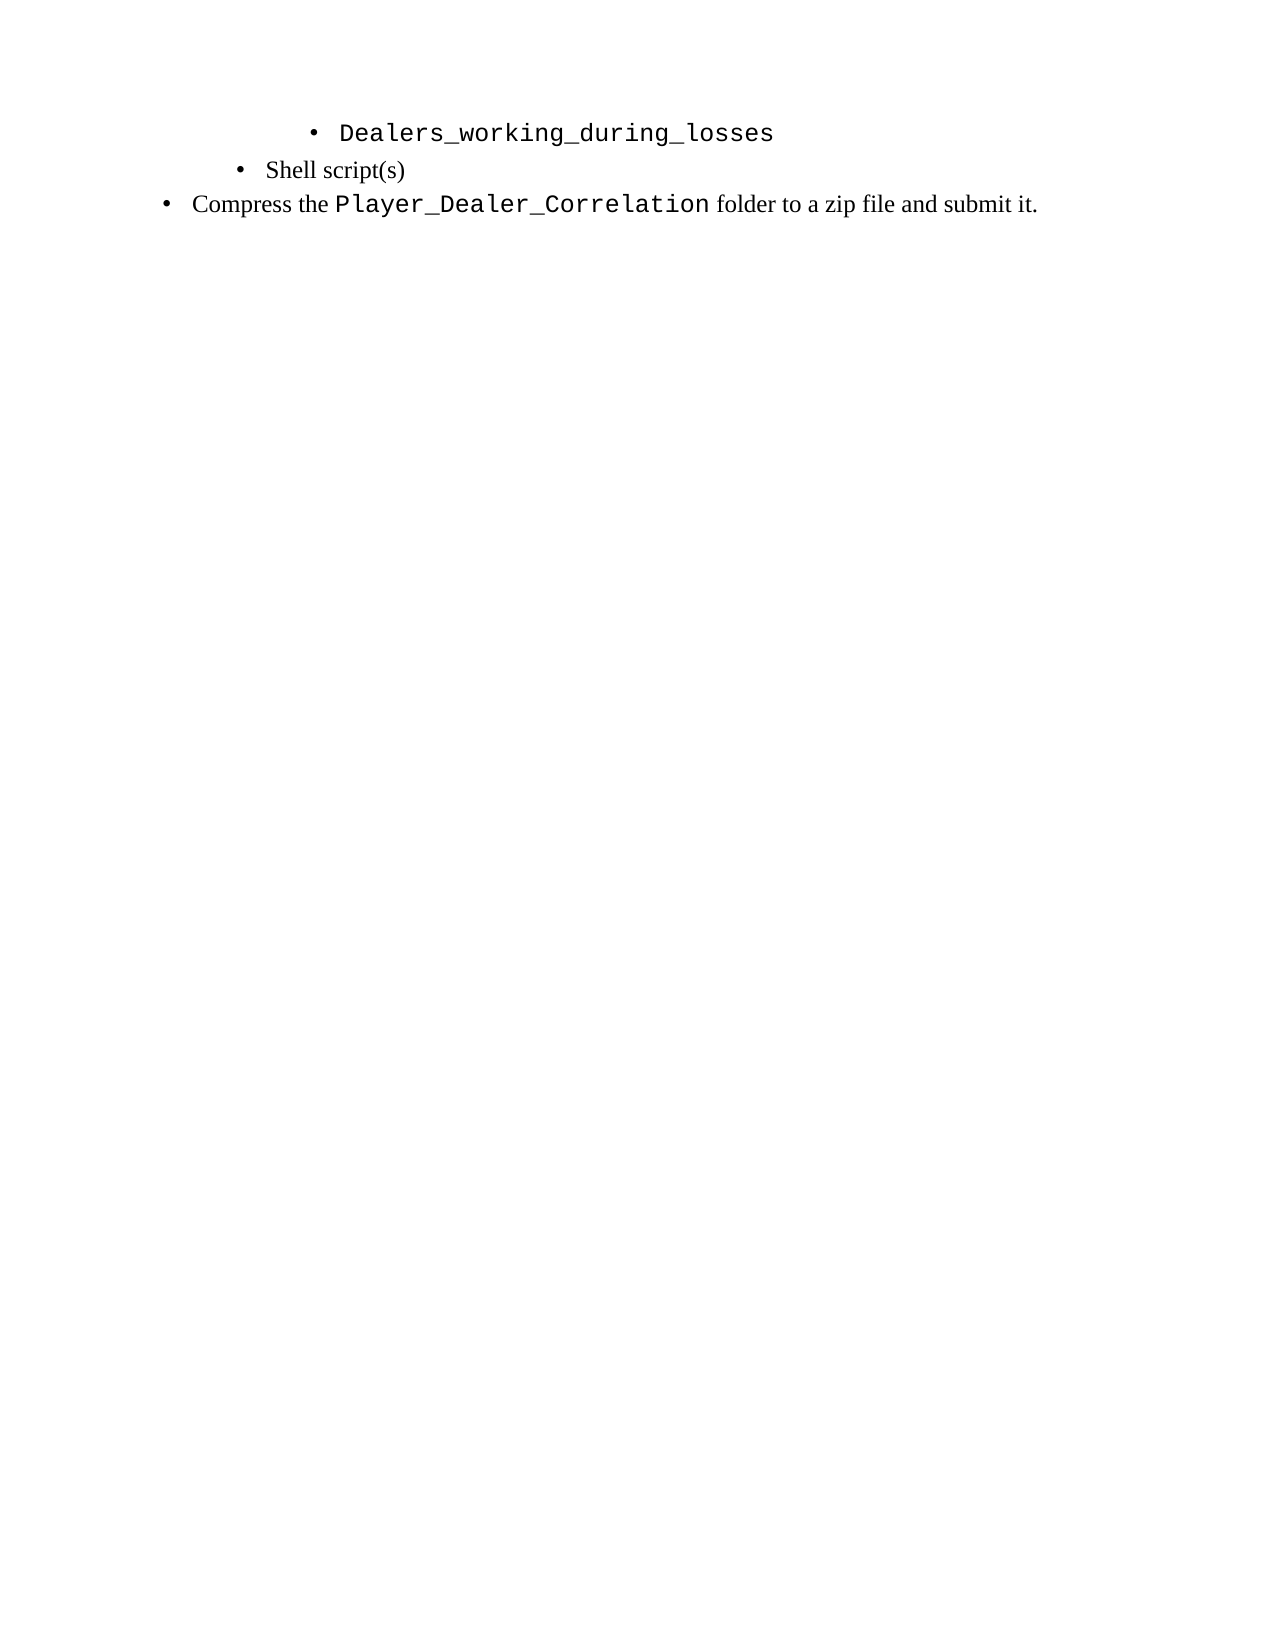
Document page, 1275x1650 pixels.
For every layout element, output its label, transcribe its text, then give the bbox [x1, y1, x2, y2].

list Dealers_working_during_losses [309, 118, 1157, 149]
list Compress the Player_Dealer_Correlation folder to a zip file and submit it. [162, 189, 1157, 220]
list Shell script(s) [236, 155, 1157, 184]
